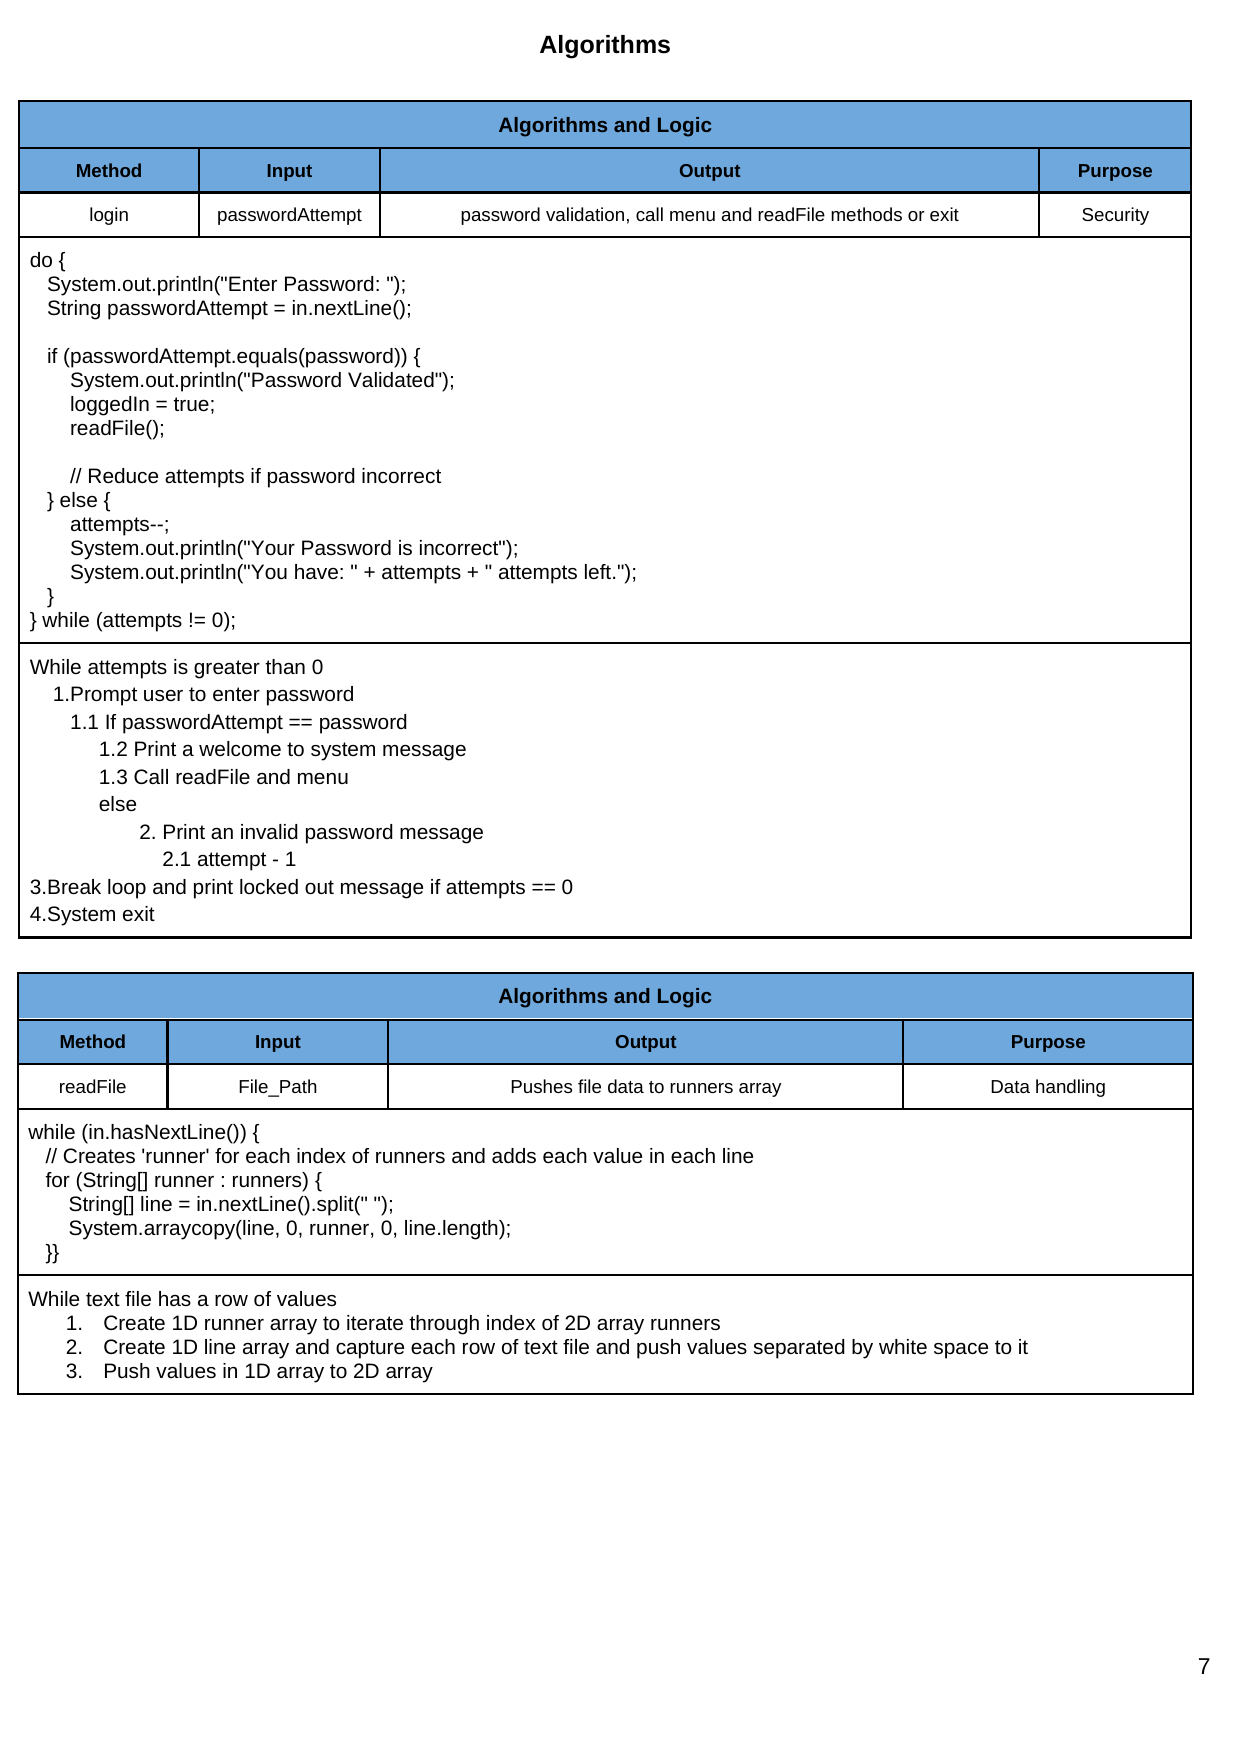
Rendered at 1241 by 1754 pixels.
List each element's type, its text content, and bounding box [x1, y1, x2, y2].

table_cell Data handling [904, 1065, 1192, 1107]
table_cell While attempts is greater than 0 1.Prompt user to enter password 1.1 If passwordAttempt == password 1.2 Print a welcome to system message 1.3 Call readFile and menu else 2. Print an invalid password message 2.1 attempt - 1 3.Break loop and print locked out message if attempts == 0 4.System exit [20, 644, 1190, 936]
table_cell while (in.hasNextLine()) { // Creates 'runner' for each index of runners and adds each value in each line for (String[] runner : runners) { String[] line = in.nextLine().split(" "); System.arraycopy(line, 0, runner, 0, line.length); }} [19, 1110, 1192, 1274]
table_cell do { System.out.println("Enter Password: "); String passwordAttempt = in.nextLine(); if (passwordAttempt.equals(password)) { System.out.println("Password Validated"); loggedIn = true; readFile(); // Reduce attempts if password incorrect } else { attempts--; System.out.println("Your Password is incorrect"); System.out.println("You have: " + attempts + " attempts left."); } } while (attempts != 0); [20, 238, 1190, 642]
table_cell Input [200, 149, 379, 191]
table_cell readFile [19, 1065, 166, 1107]
table_cell Output [389, 1021, 902, 1063]
table_cell login [20, 194, 198, 236]
table_cell Pushes file data to runners array [389, 1065, 902, 1107]
table_header Algorithms and Logic [20, 102, 1190, 147]
table_header Algorithms and Logic [19, 974, 1192, 1018]
table_cell Purpose [1040, 149, 1190, 191]
table_cell Method [19, 1021, 166, 1063]
table_cell Purpose [904, 1021, 1192, 1063]
table_cell Output [381, 149, 1038, 191]
table_cell password validation, call menu and readFile methods or exit [381, 194, 1038, 236]
table_cell Method [20, 149, 198, 191]
table_cell Security [1040, 194, 1190, 236]
table_cell passwordAttempt [200, 194, 379, 236]
table_cell Input [169, 1021, 387, 1063]
table_cell File_Path [169, 1065, 387, 1107]
table_cell While text file has a row of values Create 1D runner array to iterate through index of 2D array runners Create 1D line array and capture each row of text file and push values separated by white space to it Push values in 1D array to 2D array [19, 1276, 1192, 1393]
subtitle Algorithms [0, 30, 1210, 59]
